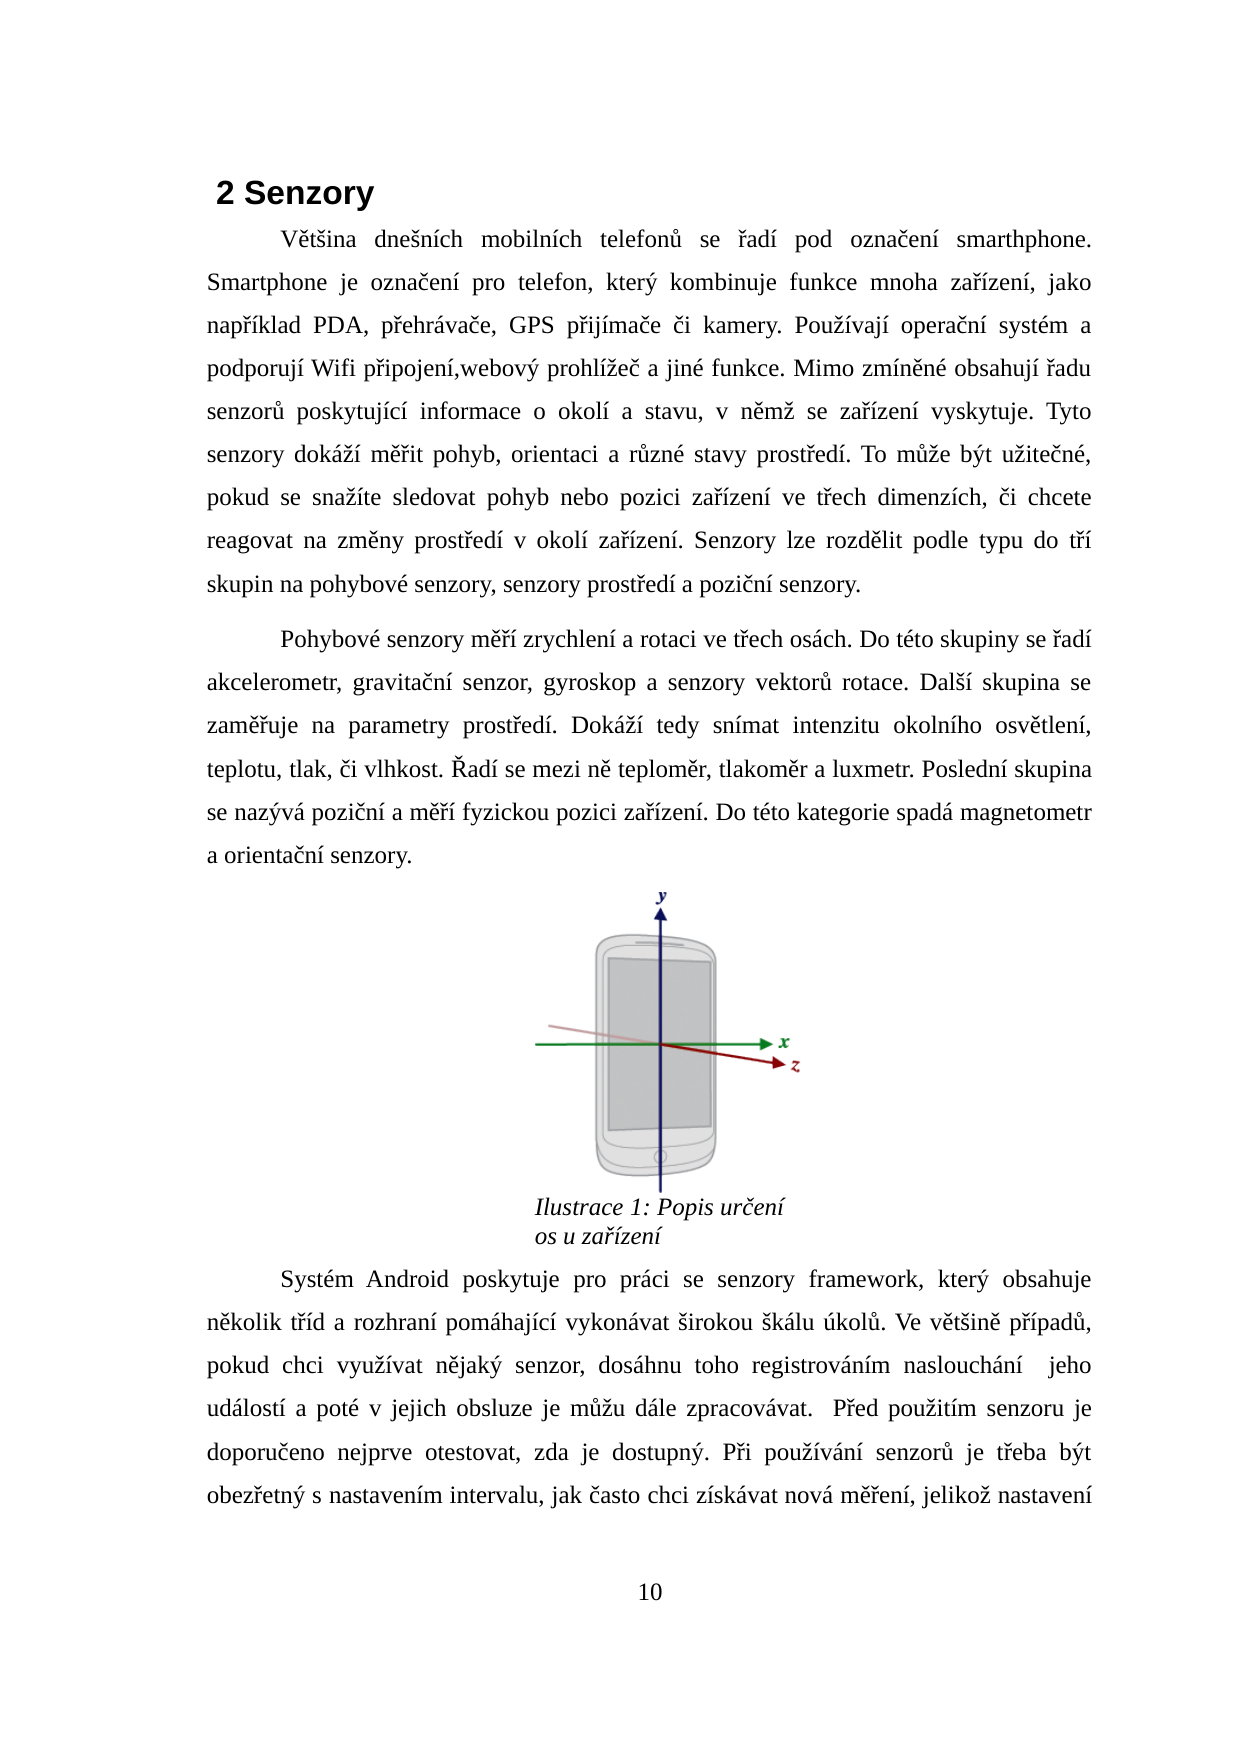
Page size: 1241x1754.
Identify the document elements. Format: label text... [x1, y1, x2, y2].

text Pohybové senzory měří zrychlení a rotaci ve třech osách. Do této skupiny se řadí akcelerometr, gravitační senzor, gyroskop a senzory vektorů rotace. Další skupina se zaměřuje na parametry prostředí. Dokáží tedy snímat intenzitu okolního osvětlení, teplotu, tlak, či vlhkost. Řadí se mezi ně teploměr, tlakoměr a luxmetr. Poslední skupina se nazývá poziční a měří fyzickou pozici zařízení. Do této kategorie spadá magnetometr a orientační senzory. [207, 624, 1093, 869]
text Ilustrace 1: Popis určení os u zařízení [534, 1193, 801, 1250]
text Většina dnešních mobilních telefonů se řadí pod označení smarthphone. Smartphone je označení pro telefon, který kombinuje funkce mnoha zařízení, jako například PDA, přehrávače, GPS přijímače či kamery. Používají operační systém a podporují Wifi připojení,webový prohlížeč a jiné funkce. Mimo zmíněné obsahují řadu senzorů poskytující informace o okolí a stavu, v němž se zařízení vyskytuje. Tyto senzory dokáží měřit pohyb, orientaci a různé stavy prostředí. To může být užitečné, pokud se snažíte sledovat pohyb nebo pozici zařízení ve třech dimenzích, či chcete reagovat na změny prostředí v okolí zařízení. Senzory lze rozdělit podle typu do tří skupin na pohybové senzory, senzory prostředí a poziční senzory. [207, 224, 1093, 597]
text Systém Android poskytuje pro práci se senzory framework, který obsahuje několik tříd a rozhraní pomáhající vykonávat širokou škálu úkolů. Ve většině případů, pokud chci využívat nějaký senzor, dosáhnu toho registrováním naslouchání jeho událostí a poté v jejich obsluze je můžu dále zpracovávat. Před použitím senzoru je doporučeno nejprve otestovat, zda je dostupný. Při používání senzorů je třeba být obezřetný s nastavením intervalu, jak často chci získávat nová měření, jelikož nastavení [207, 896, 1093, 1508]
subtitle Senzory [207, 173, 1093, 211]
